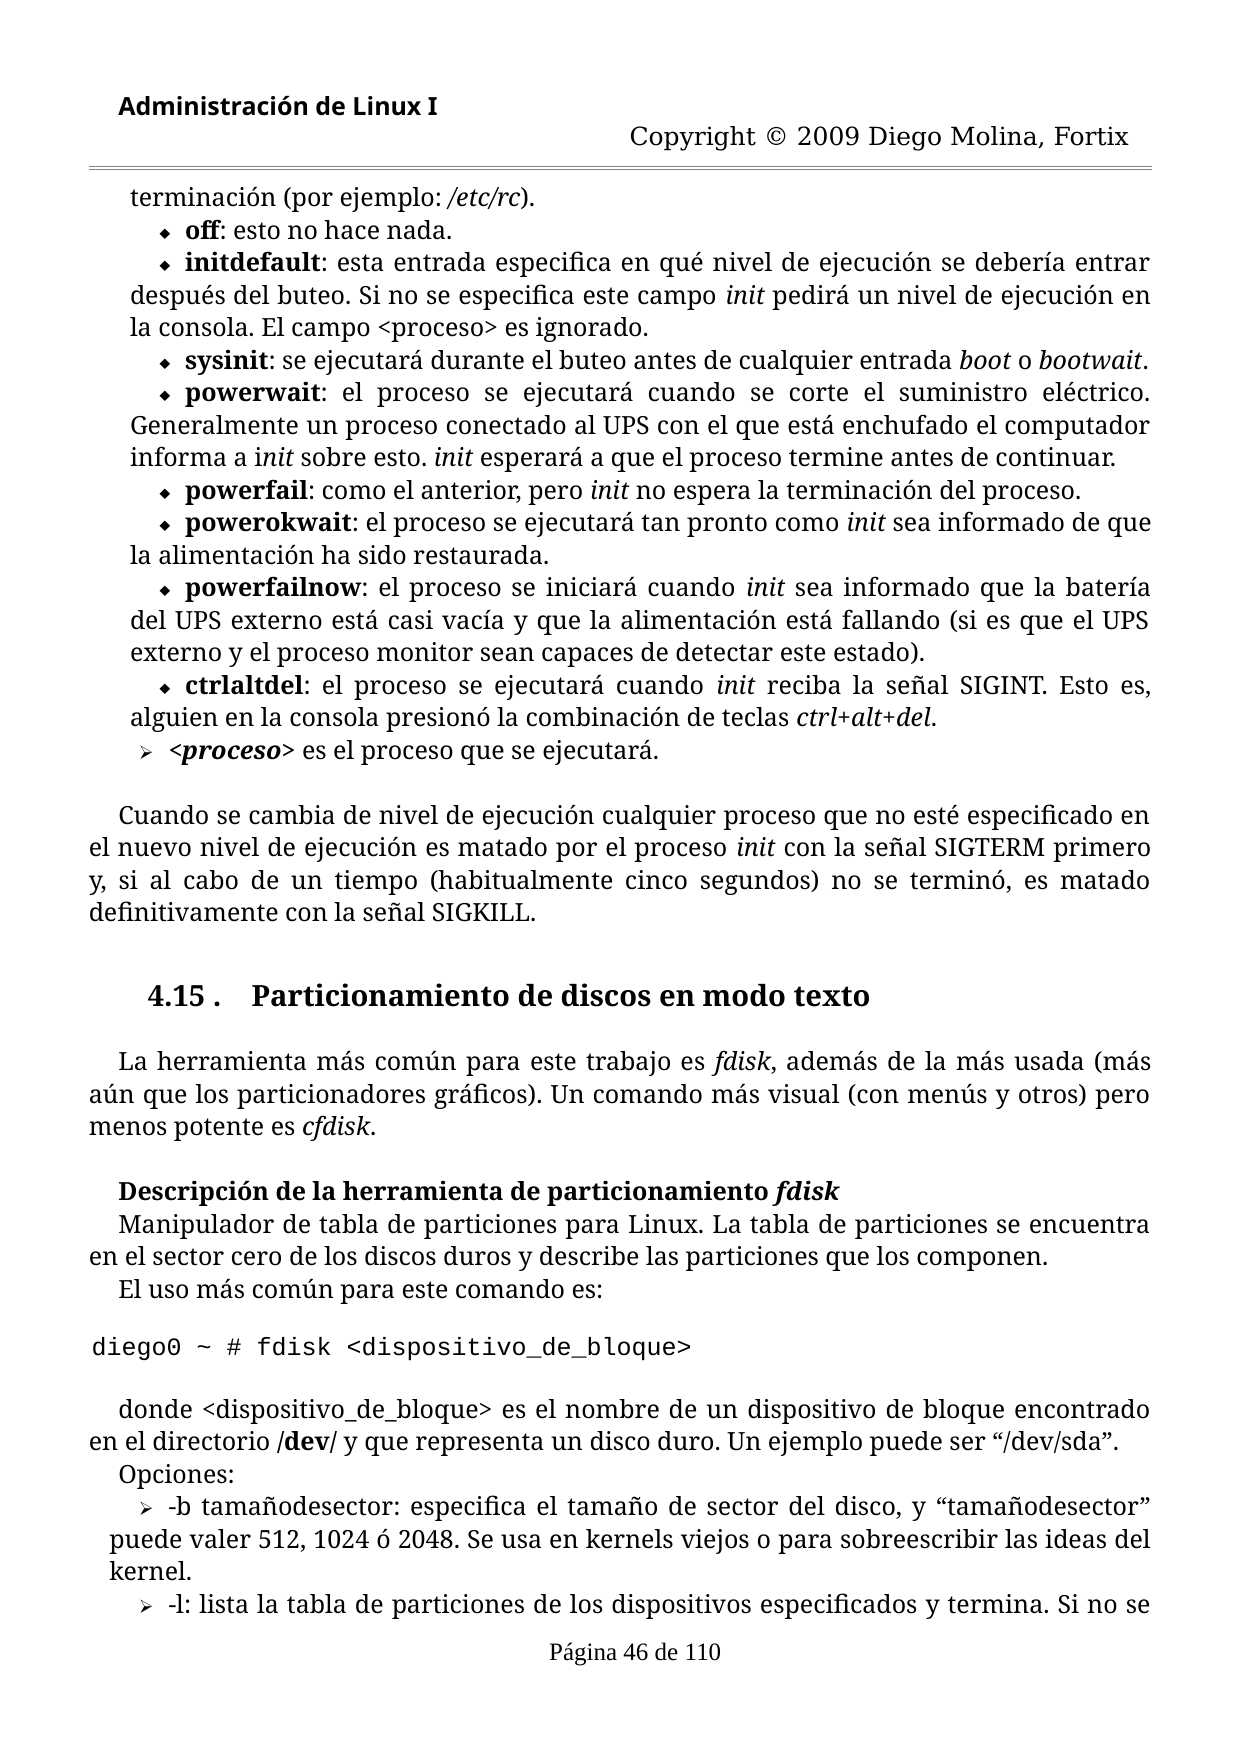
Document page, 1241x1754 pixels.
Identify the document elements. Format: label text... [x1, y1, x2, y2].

list off: esto no hace nada. [88, 213, 1152, 246]
list powerokwait: el proceso se ejecutará tan pronto como init sea informado de que la alimentación ha sido restaurada. [88, 506, 1152, 571]
list initdefault: esta entrada especifica en qué nivel de ejecución se debería entrar después del buteo. Si no se especifica este campo init pedirá un nivel de ejecución en la consola. El campo <proceso> es ignorado. [88, 246, 1152, 343]
text donde <dispositivo_de_bloque> es el nombre de un dispositivo de bloque encontrado en el directorio /dev/ y que representa un disco duro. Un ejemplo puede ser “/dev/sda”. [88, 1392, 1152, 1457]
text El uso más común para este comando es: [88, 1272, 1152, 1304]
list sysinit: se ejecutará durante el buteo antes de cualquier entrada boot o bootwait. [88, 343, 1152, 376]
text diego0 ~ # fdisk <dispositivo_de_bloque> [88, 1306, 1152, 1392]
list powerfailnow: el proceso se iniciará cuando init sea informado que la batería del UPS externo está casi vacía y que la alimentación está fallando (si es que el UPS externo y el proceso monitor sean capaces de detectar este estado). [88, 571, 1152, 668]
list powerwait: el proceso se ejecutará cuando se corte el suministro eléctrico. Generalmente un proceso conectado al UPS con el que está enchufado el computador informa a init sobre esto. init esperará a que el proceso termine antes de continuar. [88, 376, 1152, 473]
list -b tamañodesector: especifica el tamaño de sector del disco, y “tamañodesector” puede valer 512, 1024 ó 2048. Se usa en kernels viejos o para sobreescribir las ideas del kernel. [88, 1489, 1152, 1587]
text Manipulador de tabla de particiones para Linux. La tabla de particiones se encuentra en el sector cero de los discos duros y describe las particiones que los componen. [88, 1207, 1152, 1272]
list ctrlaltdel: el proceso se ejecutará cuando init reciba la señal SIGINT. Esto es, alguien en la consola presionó la combinación de teclas ctrl+alt+del. [88, 668, 1152, 733]
list terminación (por ejemplo: /etc/rc). [88, 181, 1152, 213]
text Cuando se cambia de nivel de ejecución cualquier proceso que no esté especificado en el nuevo nivel de ejecución es matado por el proceso init con la señal SIGTERM primero y, si al cabo de un tiempo (habitualmente cinco segundos) no se terminó, es matado definitivamente con la señal SIGKILL. [88, 798, 1152, 928]
subtitle Particionamiento de discos en modo texto [88, 975, 1152, 1015]
list <proceso> es el proceso que se ejecutará. [88, 733, 1152, 766]
text Opciones: [88, 1457, 1152, 1489]
list -l: lista la tabla de particiones de los dispositivos especificados y termina. Si no se [88, 1587, 1152, 1619]
text Descripción de la herramienta de particionamiento fdisk [88, 1174, 1152, 1207]
list powerfail: como el anterior, pero init no espera la terminación del proceso. [88, 473, 1152, 506]
text La herramienta más común para este trabajo es fdisk, además de la más usada (más aún que los particionadores gráficos). Un comando más visual (con menús y otros) pero menos potente es cfdisk. [88, 1044, 1152, 1142]
